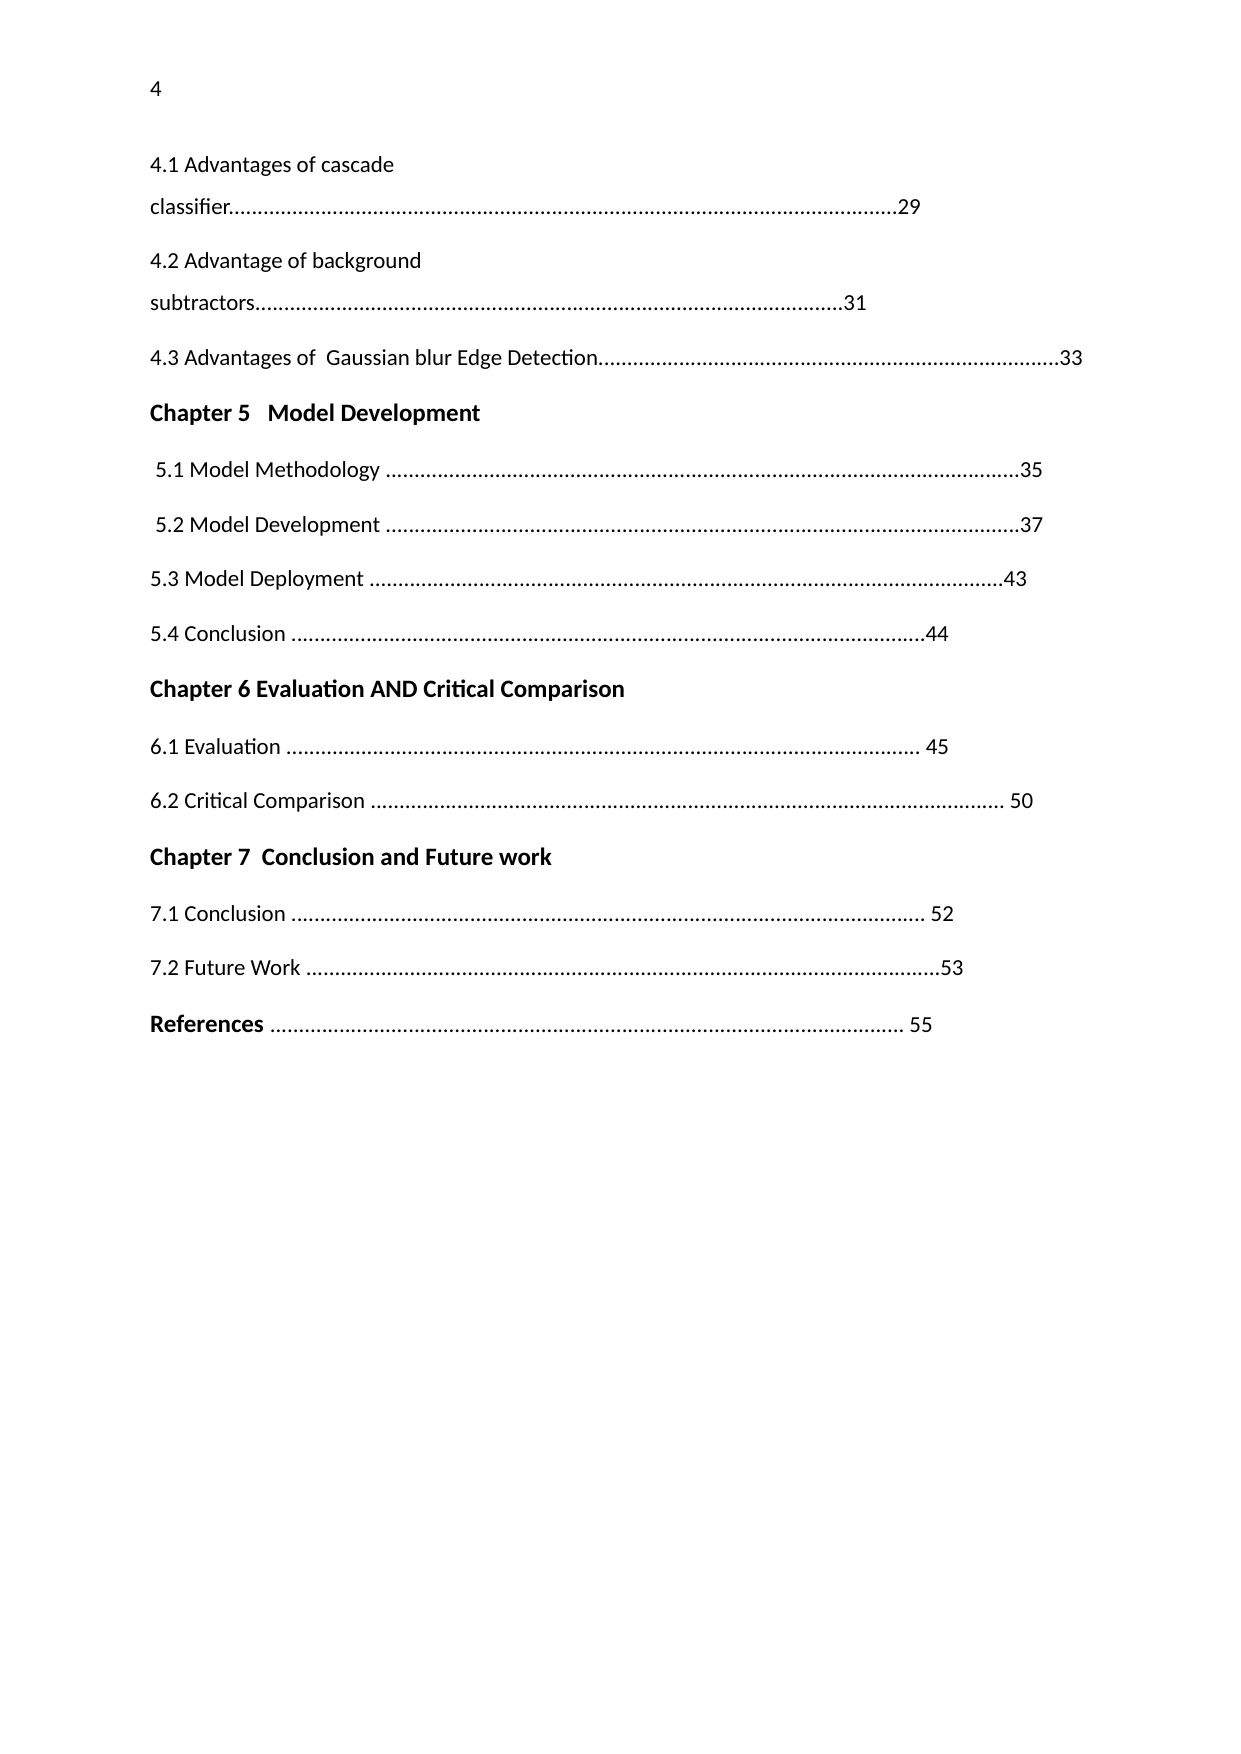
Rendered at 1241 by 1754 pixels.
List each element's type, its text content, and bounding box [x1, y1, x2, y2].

text 5.2 Model Development ..............................................................................................................37 [150, 510, 1090, 538]
text 5.1 Model Methodology ..............................................................................................................35 [150, 456, 1090, 484]
text 5.3 Model Deployment ..............................................................................................................43 [150, 564, 1090, 593]
text 5.4 Conclusion ..............................................................................................................44 [150, 619, 1090, 647]
text Chapter 5 Model Development [150, 397, 1090, 428]
text 4.1 Advantages of cascade classifier....................................................................................................................29 [150, 150, 1090, 220]
text 6.1 Evaluation .............................................................................................................. 45 [150, 732, 1090, 760]
text 4.3 Advantages of Gaussian blur Edge Detection................................................................................33 [150, 343, 1090, 371]
text Chapter 7 Conclusion and Future work [150, 841, 1090, 871]
text 6.2 Critical Comparison .............................................................................................................. 50 [150, 786, 1090, 814]
text 4.2 Advantage of background subtractors......................................................................................................31 [150, 246, 1090, 316]
text References .............................................................................................................. 55 [150, 1008, 1090, 1038]
text Chapter 6 Evaluation AND Critical Comparison [150, 673, 1090, 704]
text 7.1 Conclusion .............................................................................................................. 52 [150, 899, 1090, 927]
text 7.2 Future Work ..............................................................................................................53 [150, 953, 1090, 981]
